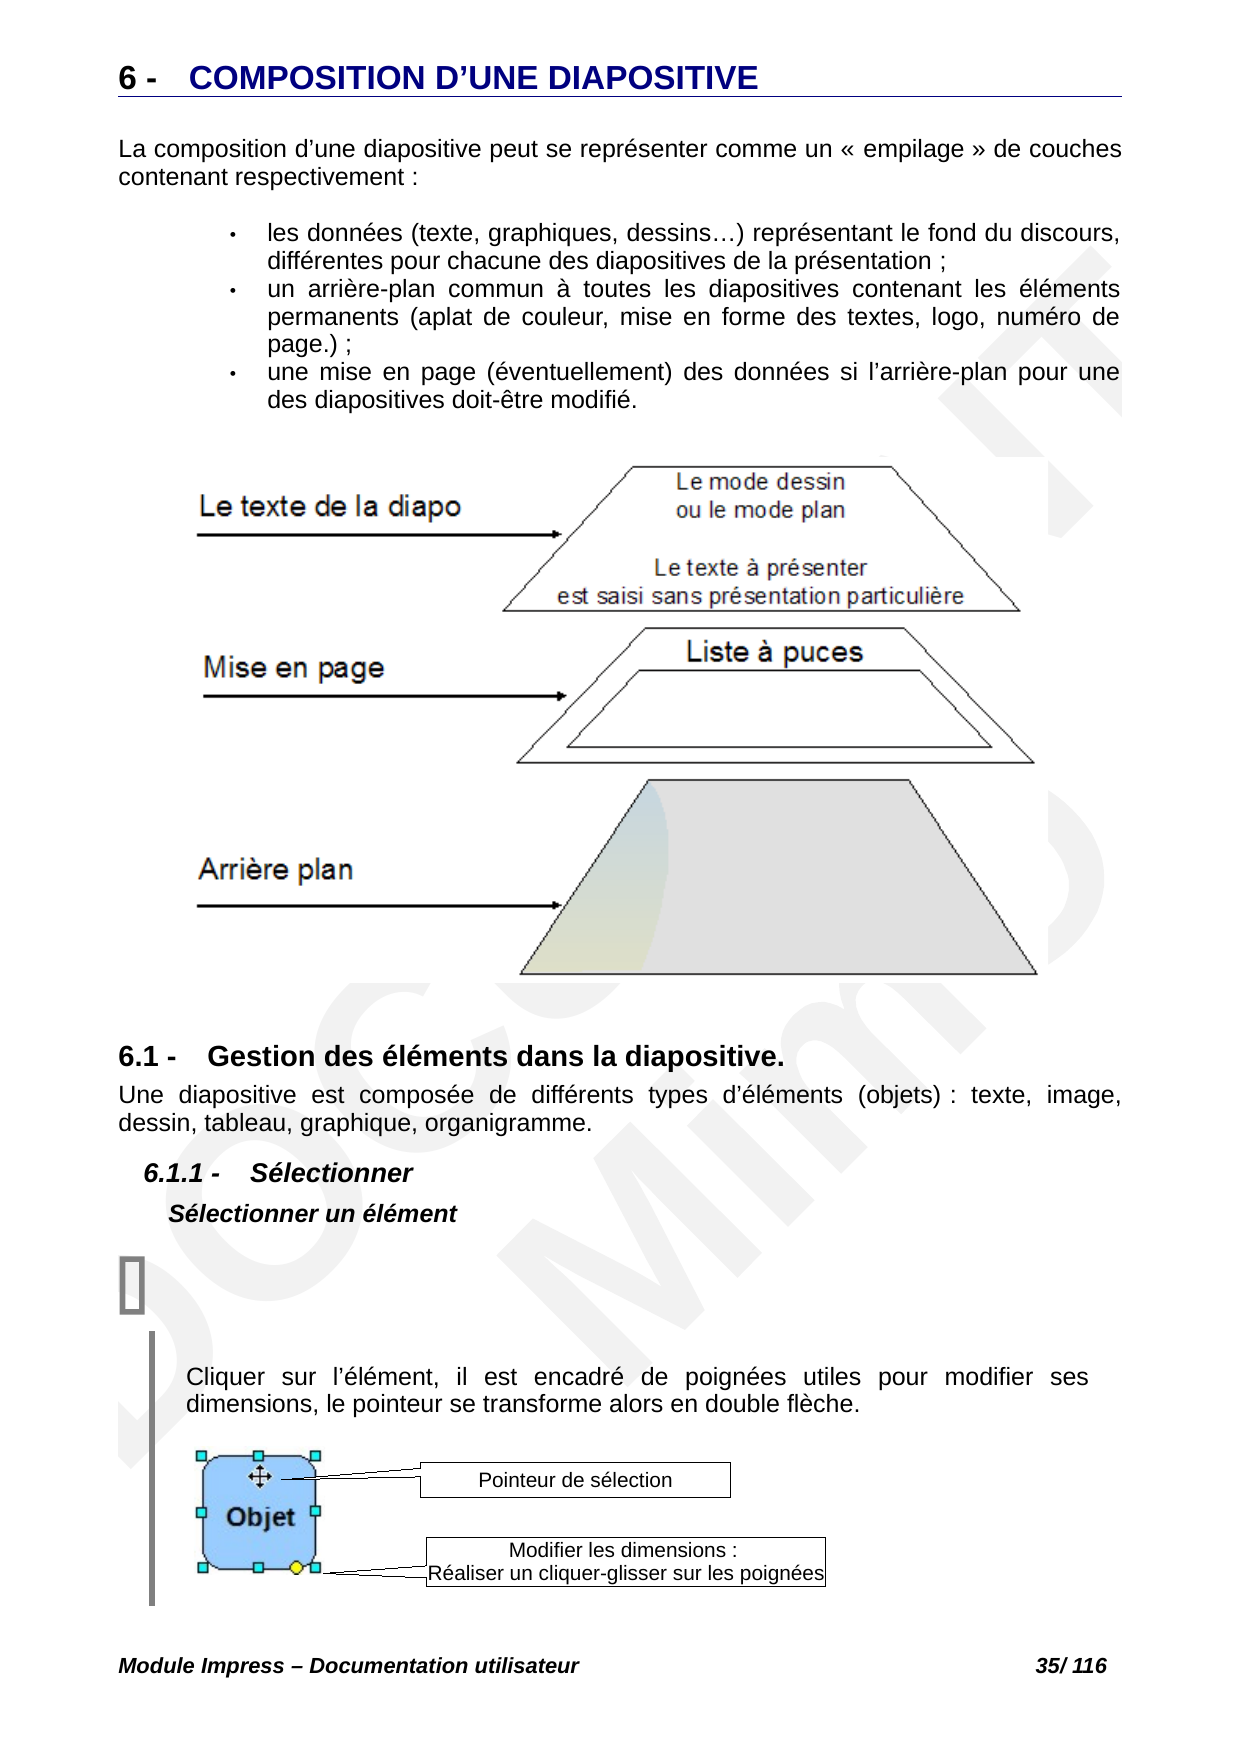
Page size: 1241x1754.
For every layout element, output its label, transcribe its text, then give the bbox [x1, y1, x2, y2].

picture [192, 457, 1049, 983]
list un arrière-plan commun à toutes les diapositives contenant les éléments permanents (aplat de couleur, mise en forme des textes, logo, numéro de page.) ; [229, 274, 1122, 358]
subtitle Sélectionner [143, 1157, 1122, 1188]
subtitle Composition d’une diapositive [118, 59, 1122, 96]
text Cliquer sur l’élément, il est encadré de poignées utiles pour modifier ses dimensions, le pointeur se transforme alors en double flèche. [155, 1331, 1122, 1418]
text Une diapositive est composée de différents types d’éléments (objets) : texte, image, dessin, tableau, graphique, organigramme. [118, 1081, 1122, 1137]
text La composition d’une diapositive peut se représenter comme un « empilage » de couches contenant respectivement : [118, 135, 1122, 191]
text 8 [118, 1228, 1122, 1331]
list les données (texte, graphiques, dessins…) représentant le fond du discours, différentes pour chacune des diapositives de la présentation ; [229, 219, 1122, 274]
subtitle Gestion des éléments dans la diapositive. [118, 1040, 1122, 1073]
list une mise en page (éventuellement) des données si l’arrière-plan pour une des diapositives doit-être modifié. [229, 358, 1122, 414]
subtitle Sélectionner un élément [168, 1200, 1122, 1228]
picture [193, 1446, 326, 1575]
